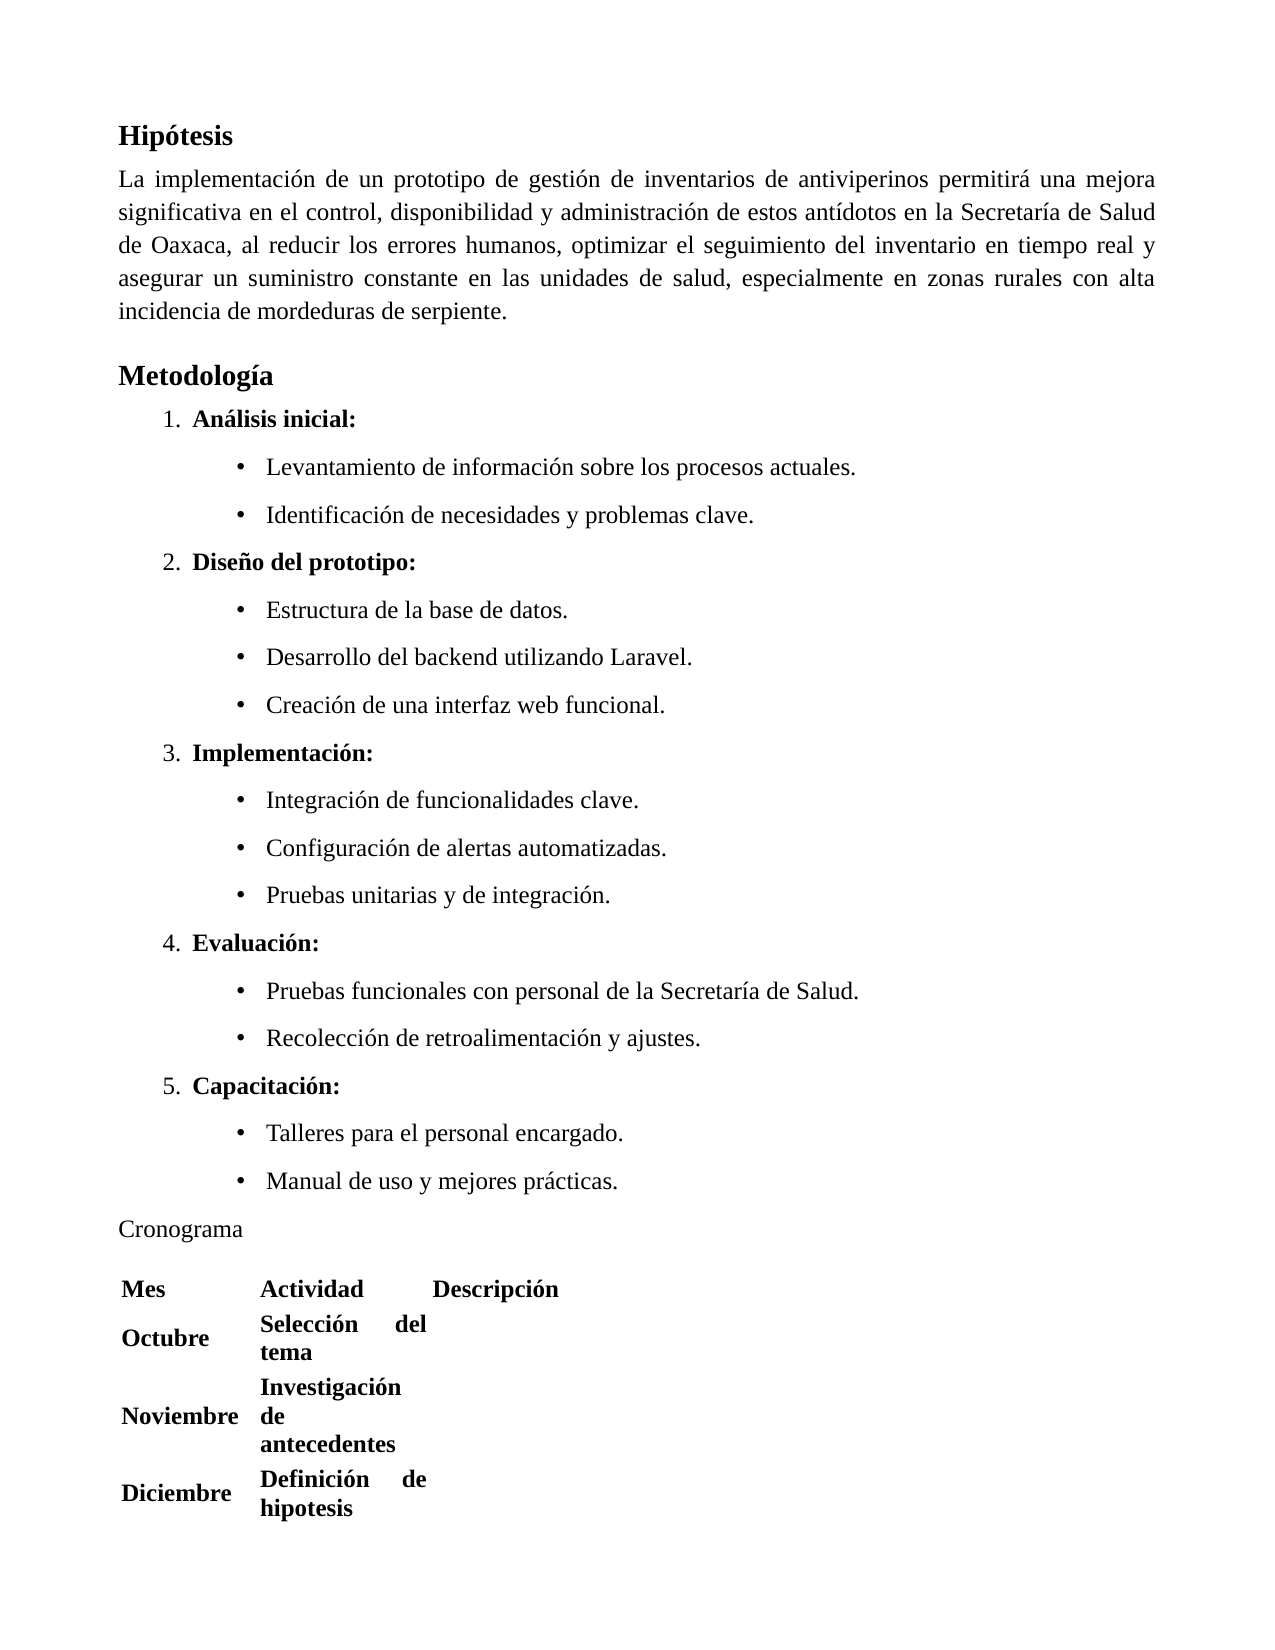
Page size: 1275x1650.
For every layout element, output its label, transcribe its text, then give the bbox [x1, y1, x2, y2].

list Levantamiento de información sobre los procesos actuales. [236, 452, 1157, 481]
list Evaluación: [162, 928, 1157, 957]
table_cell [430, 1369, 1157, 1461]
list Desarrollo del backend utilizando Laravel. [236, 642, 1157, 671]
list Talleres para el personal encargado. [236, 1118, 1157, 1147]
table_cell Investigación de antecedentes [257, 1369, 429, 1461]
list Manual de uso y mejores prácticas. [236, 1166, 1157, 1195]
text La implementación de un prototipo de gestión de inventarios de antiviperinos permitirá una mejora significativa en el control, disponibilidad y administración de estos antídotos en la Secretaría de Salud de Oaxaca, al reducir los errores humanos, optimizar el seguimiento del inventario en tiempo real y asegurar un suministro constante en las unidades de salud, especialmente en zonas rurales con alta incidencia de mordeduras de serpiente. [118, 164, 1157, 325]
list Configuración de alertas automatizadas. [236, 833, 1157, 862]
list Capacitación: [162, 1071, 1157, 1100]
table_cell Selección del tema [257, 1306, 429, 1369]
list Implementación: [162, 738, 1157, 766]
table_cell Octubre [118, 1306, 257, 1369]
list Pruebas funcionales con personal de la Secretaría de Salud. [236, 976, 1157, 1004]
list Análisis inicial: [162, 404, 1157, 433]
subtitle Metodología [118, 358, 1157, 392]
table_cell Noviembre [118, 1369, 257, 1461]
subtitle Hipótesis [118, 118, 1157, 152]
table_cell [430, 1461, 1157, 1524]
table_header Descripción [430, 1271, 1157, 1306]
list Recolección de retroalimentación y ajustes. [236, 1023, 1157, 1052]
list Identificación de necesidades y problemas clave. [236, 500, 1157, 528]
text Cronograma [118, 1214, 1157, 1242]
table_cell [430, 1306, 1157, 1369]
table_cell Diciembre [118, 1461, 257, 1524]
list Creación de una interfaz web funcional. [236, 690, 1157, 719]
list Pruebas unitarias y de integración. [236, 881, 1157, 909]
list Integración de funcionalidades clave. [236, 785, 1157, 814]
list Diseño del prototipo: [162, 547, 1157, 576]
table_header Mes [118, 1271, 257, 1306]
table_header Actividad [257, 1271, 429, 1306]
table_cell Definición de hipotesis [257, 1461, 429, 1524]
list Estructura de la base de datos. [236, 595, 1157, 624]
